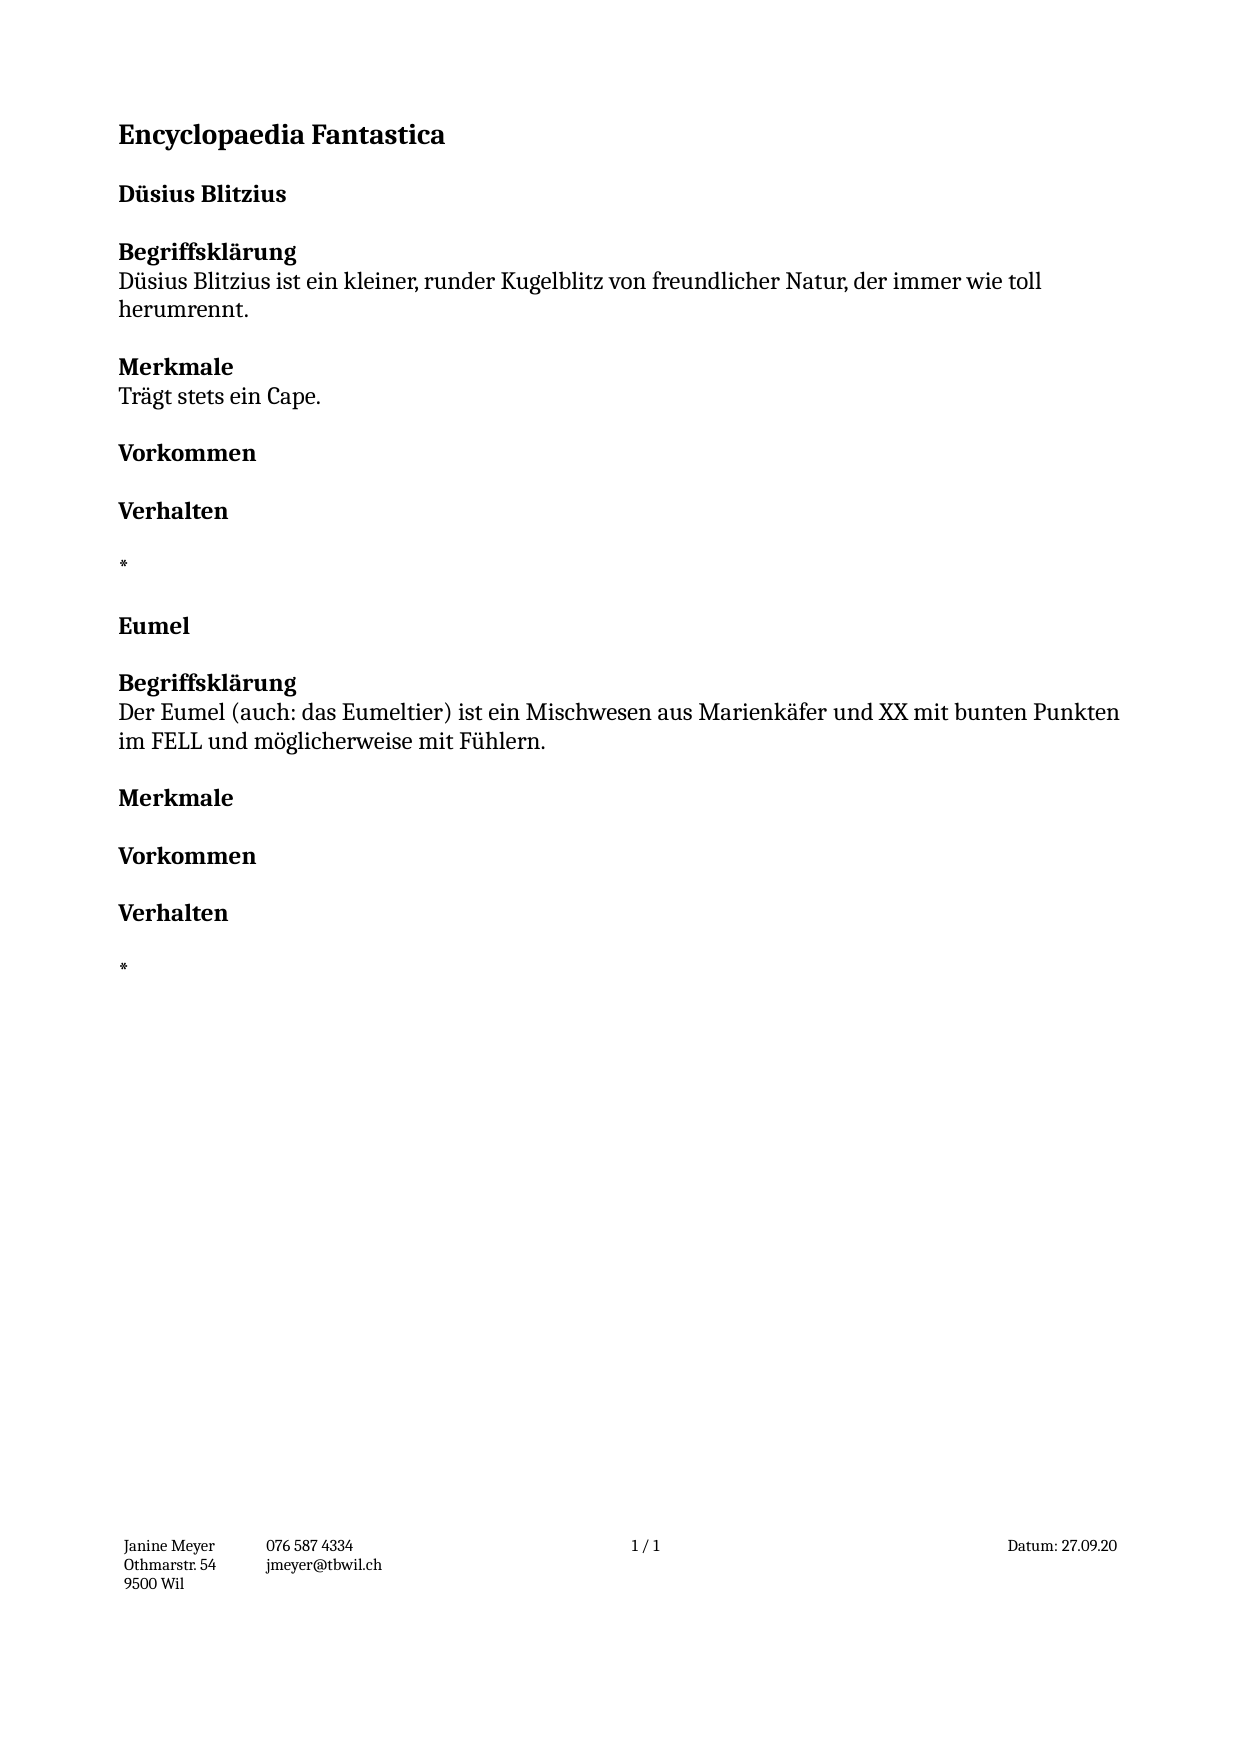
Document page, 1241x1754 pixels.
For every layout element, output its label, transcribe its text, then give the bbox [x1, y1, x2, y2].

text Vorkommen [118, 439, 1122, 468]
text Verhalten [118, 899, 1122, 928]
text * [118, 554, 1122, 583]
text Der Eumel (auch: das Eumeltier) ist ein Mischwesen aus Marienkäfer und XX mit bunten Punkten im FELL und möglicherweise mit Fühlern. [118, 698, 1122, 755]
text Düsius Blitzius ist ein kleiner, runder Kugelblitz von freundlicher Natur, der immer wie toll herumrennt. [118, 267, 1122, 324]
text Verhalten [118, 497, 1122, 525]
text Vorkommen [118, 842, 1122, 870]
text Merkmale [118, 353, 1122, 382]
text Düsius Blitzius [118, 180, 1122, 209]
text Eumel [118, 612, 1122, 640]
text Merkmale [118, 784, 1122, 813]
text Trägt stets ein Cape. [118, 382, 1122, 410]
text Begriffsklärung [118, 669, 1122, 698]
text Encyclopaedia Fantastica [118, 118, 1122, 152]
text * [118, 957, 1122, 985]
text Begriffsklärung [118, 238, 1122, 267]
